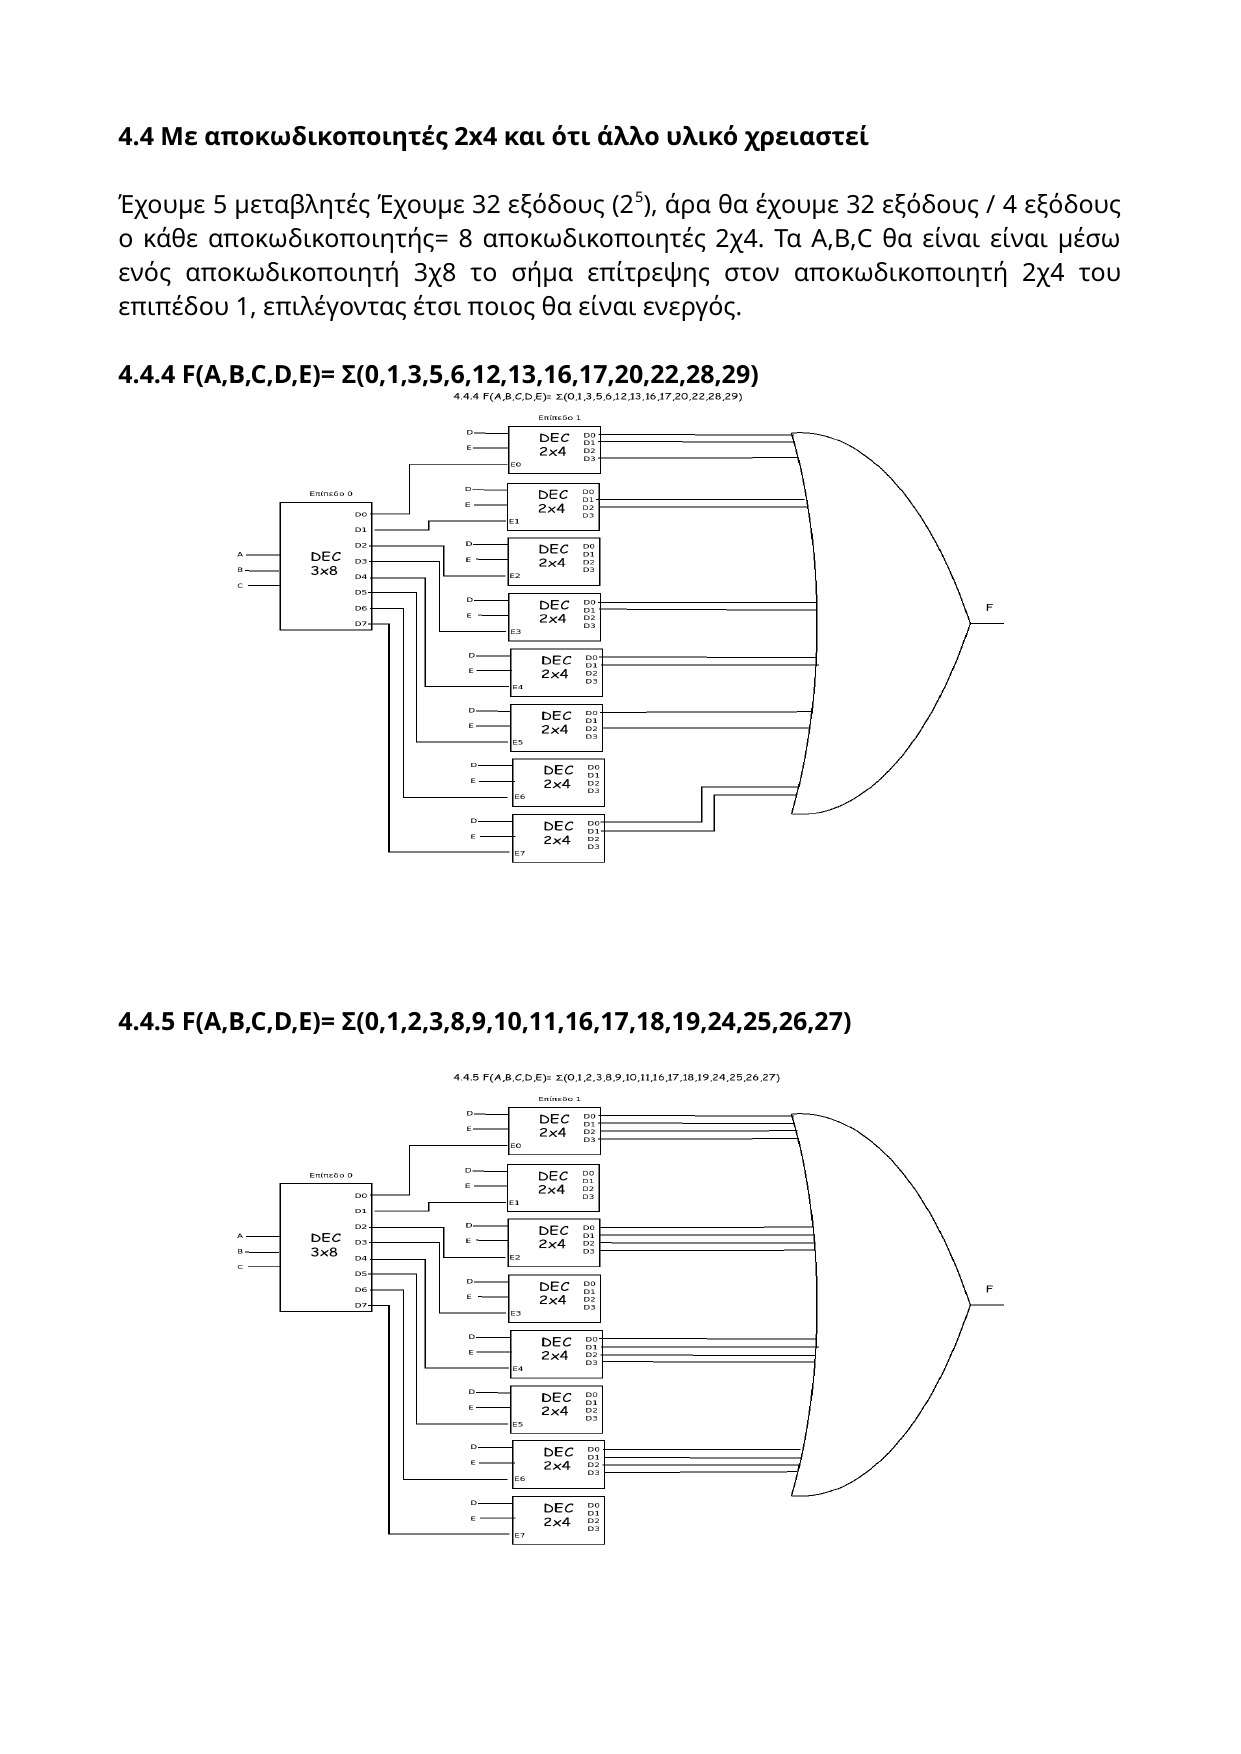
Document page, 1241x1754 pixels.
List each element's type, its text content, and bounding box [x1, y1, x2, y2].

text Έχουμε 5 μεταβλητές Έχουμε 32 εξόδους (25), άρα θα έχουμε 32 εξόδους / 4 εξόδους ο κάθε αποκωδικοποιητής= 8 αποκωδικοποιητές 2χ4. Τα Α,Β,C θα είναι είναι μέσω ενός αποκωδικοποιητή 3χ8 το σήμα επίτρεψης στον αποκωδικοποιητή 2χ4 του επιπέδου 1, επιλέγοντας έτσι ποιος θα είναι ενεργός. [118, 186, 1122, 322]
text 4.4.4 F(A,B,C,D,E)= Σ(0,1,3,5,6,12,13,16,17,20,22,28,29) [118, 357, 1122, 391]
text 4.4.5 F(A,B,C,D,E)= Σ(0,1,2,3,8,9,10,11,16,17,18,19,24,25,26,27) [118, 1004, 1122, 1038]
text 4.4 Με αποκωδικοποιητές 2x4 και ότι άλλο υλικό χρειαστεί [118, 118, 1122, 152]
picture [236, 390, 1004, 863]
picture [236, 1071, 1004, 1545]
